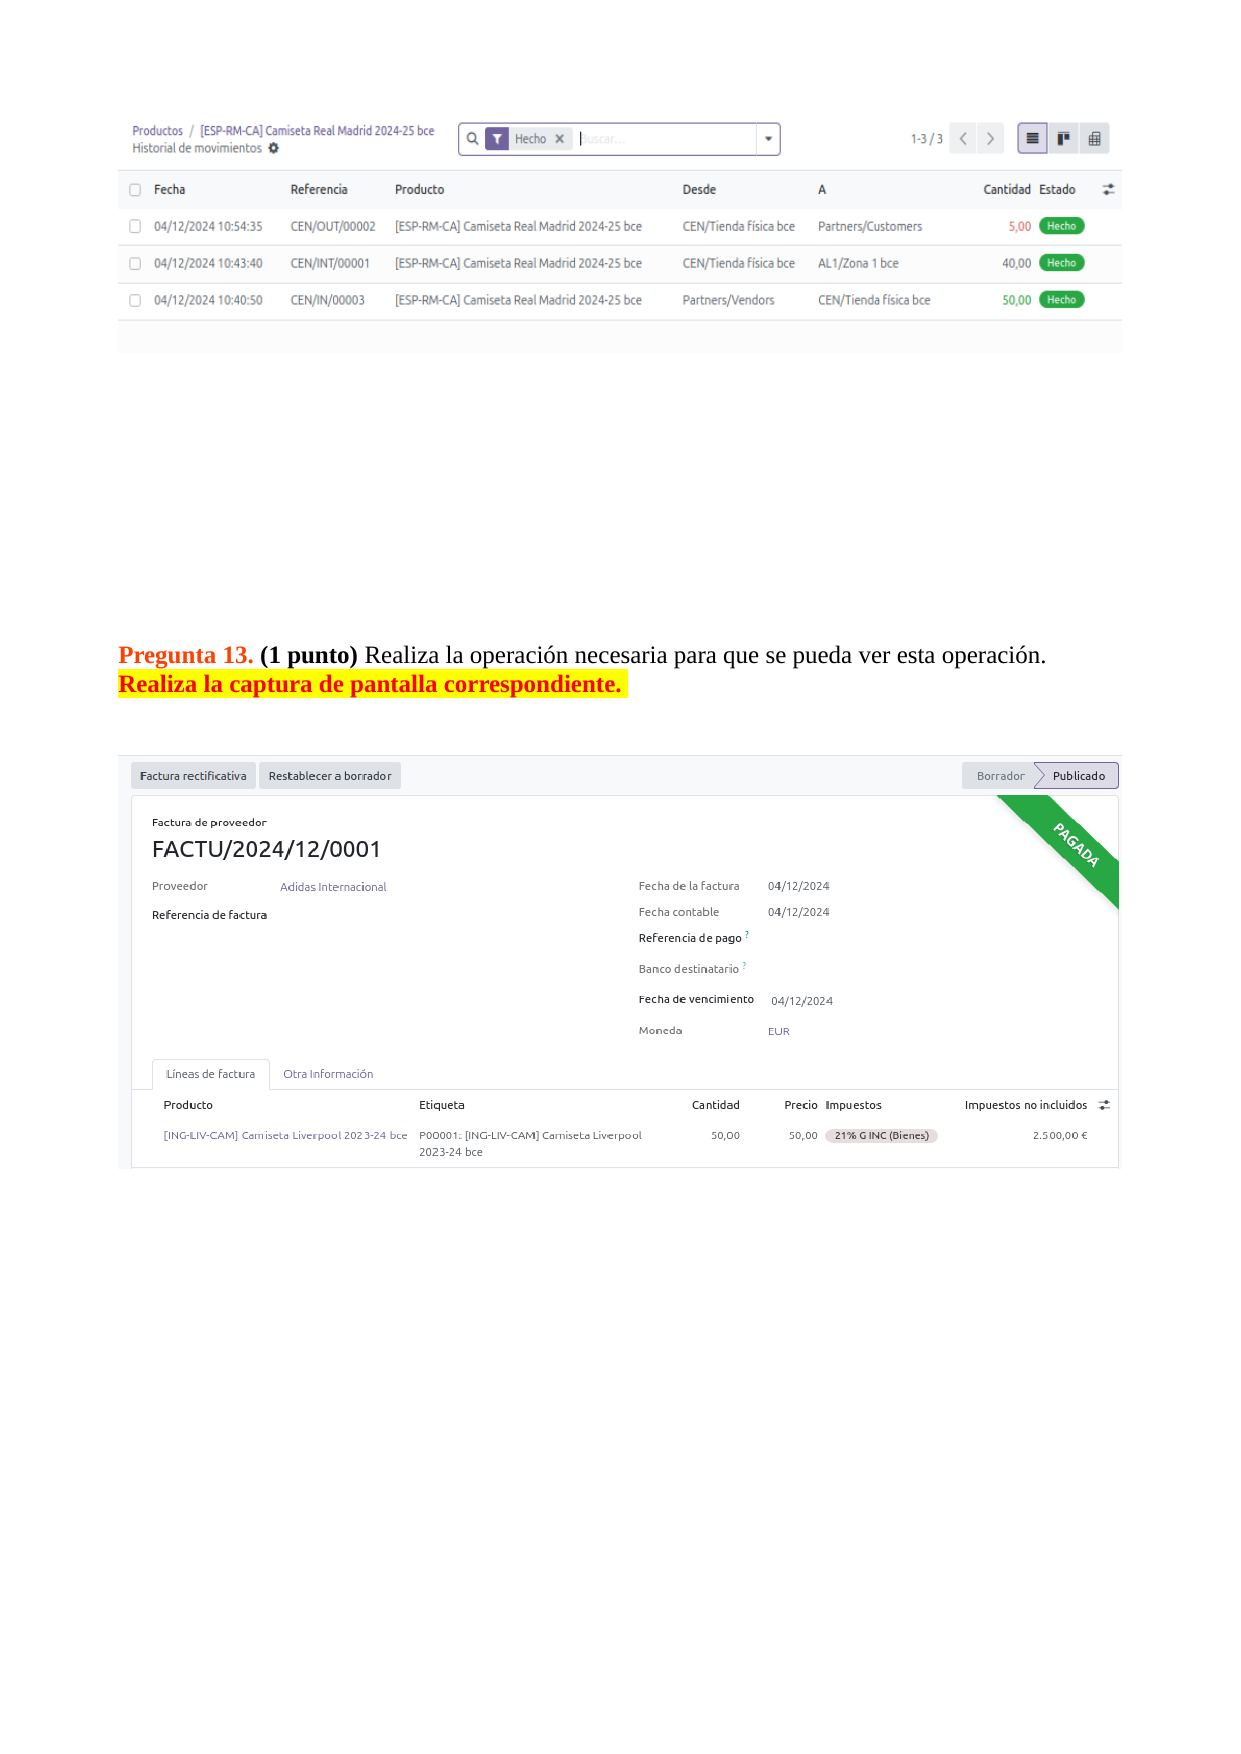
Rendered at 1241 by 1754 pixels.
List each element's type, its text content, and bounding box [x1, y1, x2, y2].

picture [118, 755, 1123, 1169]
text Pregunta 13. (1 punto) Realiza la operación necesaria para que se pueda ver esta operación. [118, 640, 1122, 669]
picture [118, 118, 1123, 353]
text Realiza la captura de pantalla correspondiente. [118, 669, 1122, 698]
